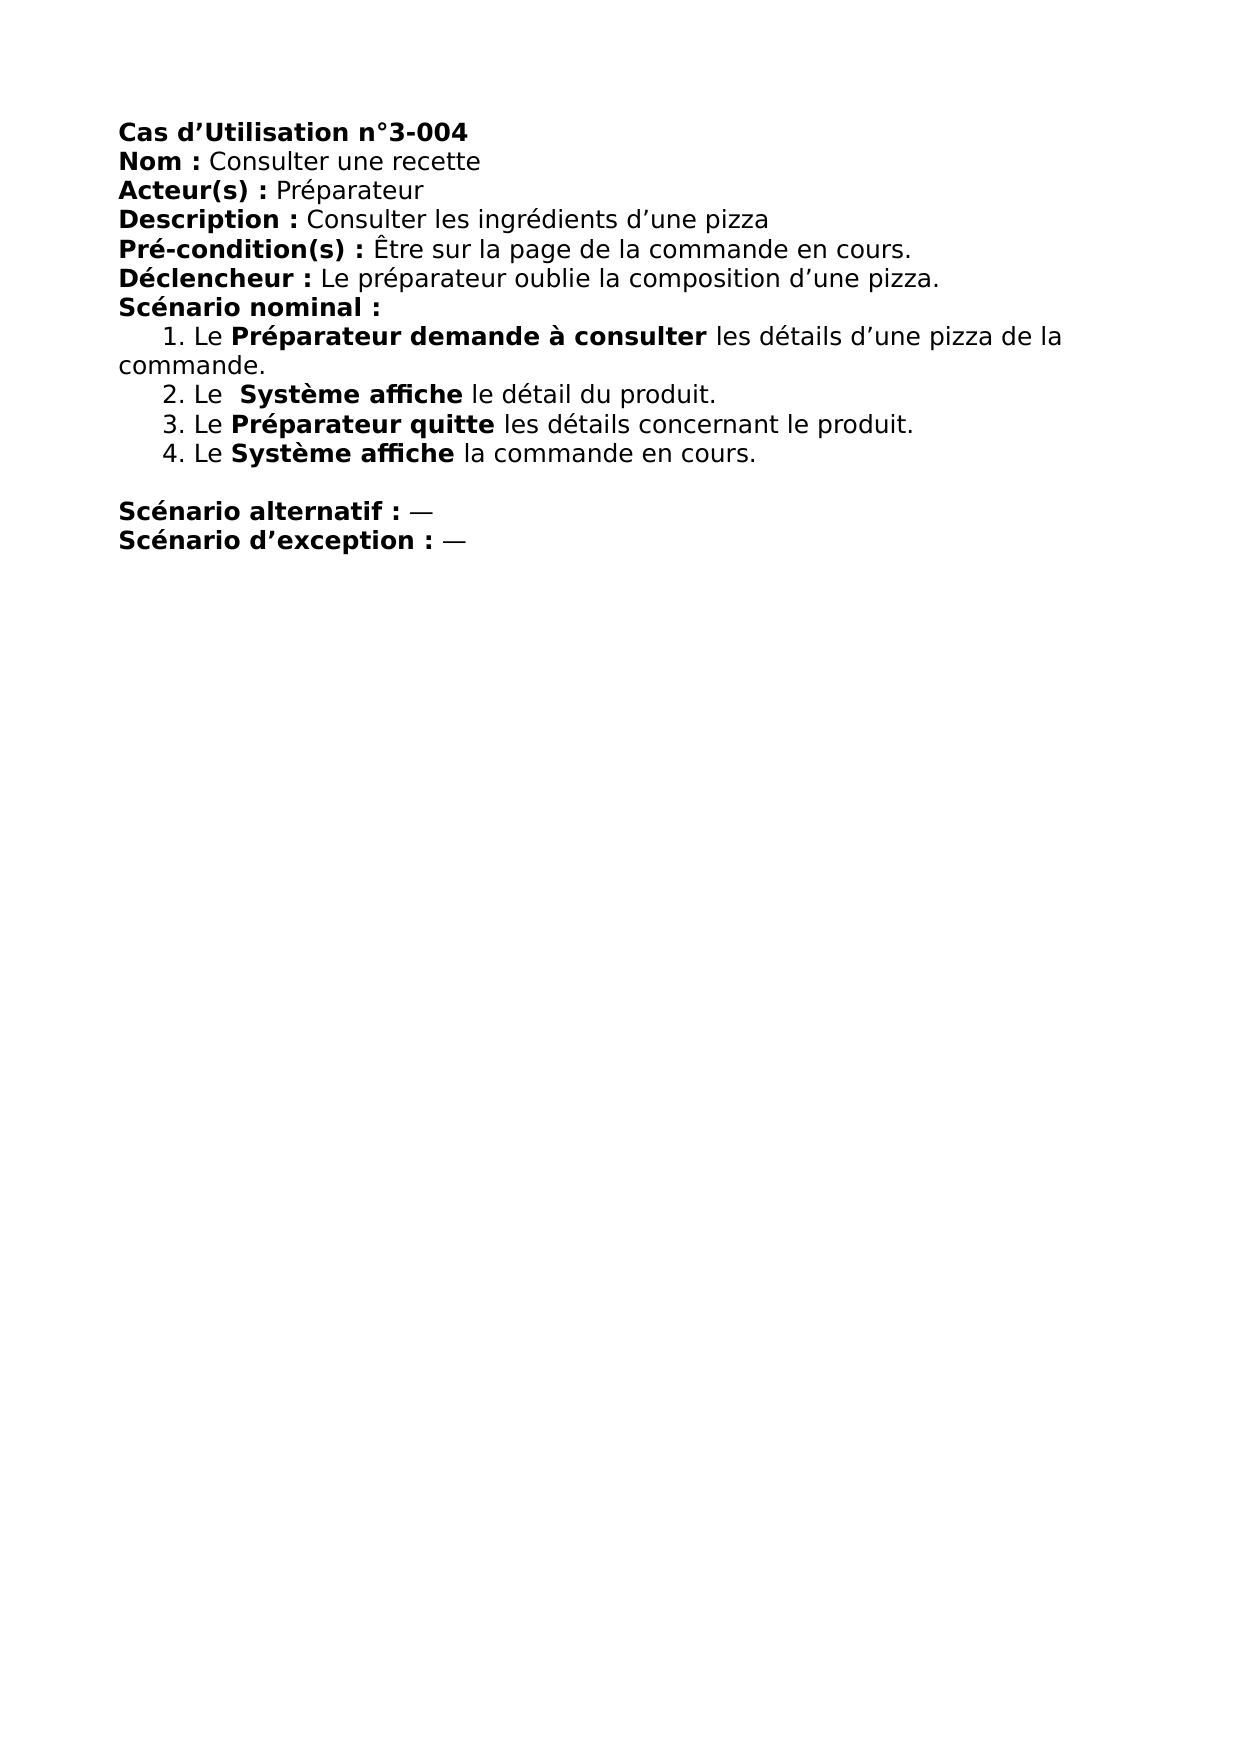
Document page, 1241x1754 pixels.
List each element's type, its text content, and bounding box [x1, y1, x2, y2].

text 1. Le Préparateur demande à consulter les détails d’une pizza de la commande. [118, 322, 1122, 381]
text Scénario alternatif : — [118, 497, 1122, 526]
text 3. Le Préparateur quitte les détails concernant le produit. [118, 410, 1122, 439]
text 4. Le Système affiche la commande en cours. [118, 439, 1122, 468]
text Pré-condition(s) : Être sur la page de la commande en cours. [118, 235, 1122, 264]
text Description : Consulter les ingrédients d’une pizza [118, 206, 1122, 235]
text 2. Le Système affiche le détail du produit. [118, 381, 1122, 410]
text Nom : Consulter une recette [118, 147, 1122, 176]
text Scénario nominal : [118, 293, 1122, 322]
text Acteur(s) : Préparateur [118, 176, 1122, 206]
text Scénario d’exception : — [118, 526, 1122, 556]
text Déclencheur : Le préparateur oublie la composition d’une pizza. [118, 264, 1122, 293]
text Cas d’Utilisation n°3-004 [118, 118, 1122, 147]
